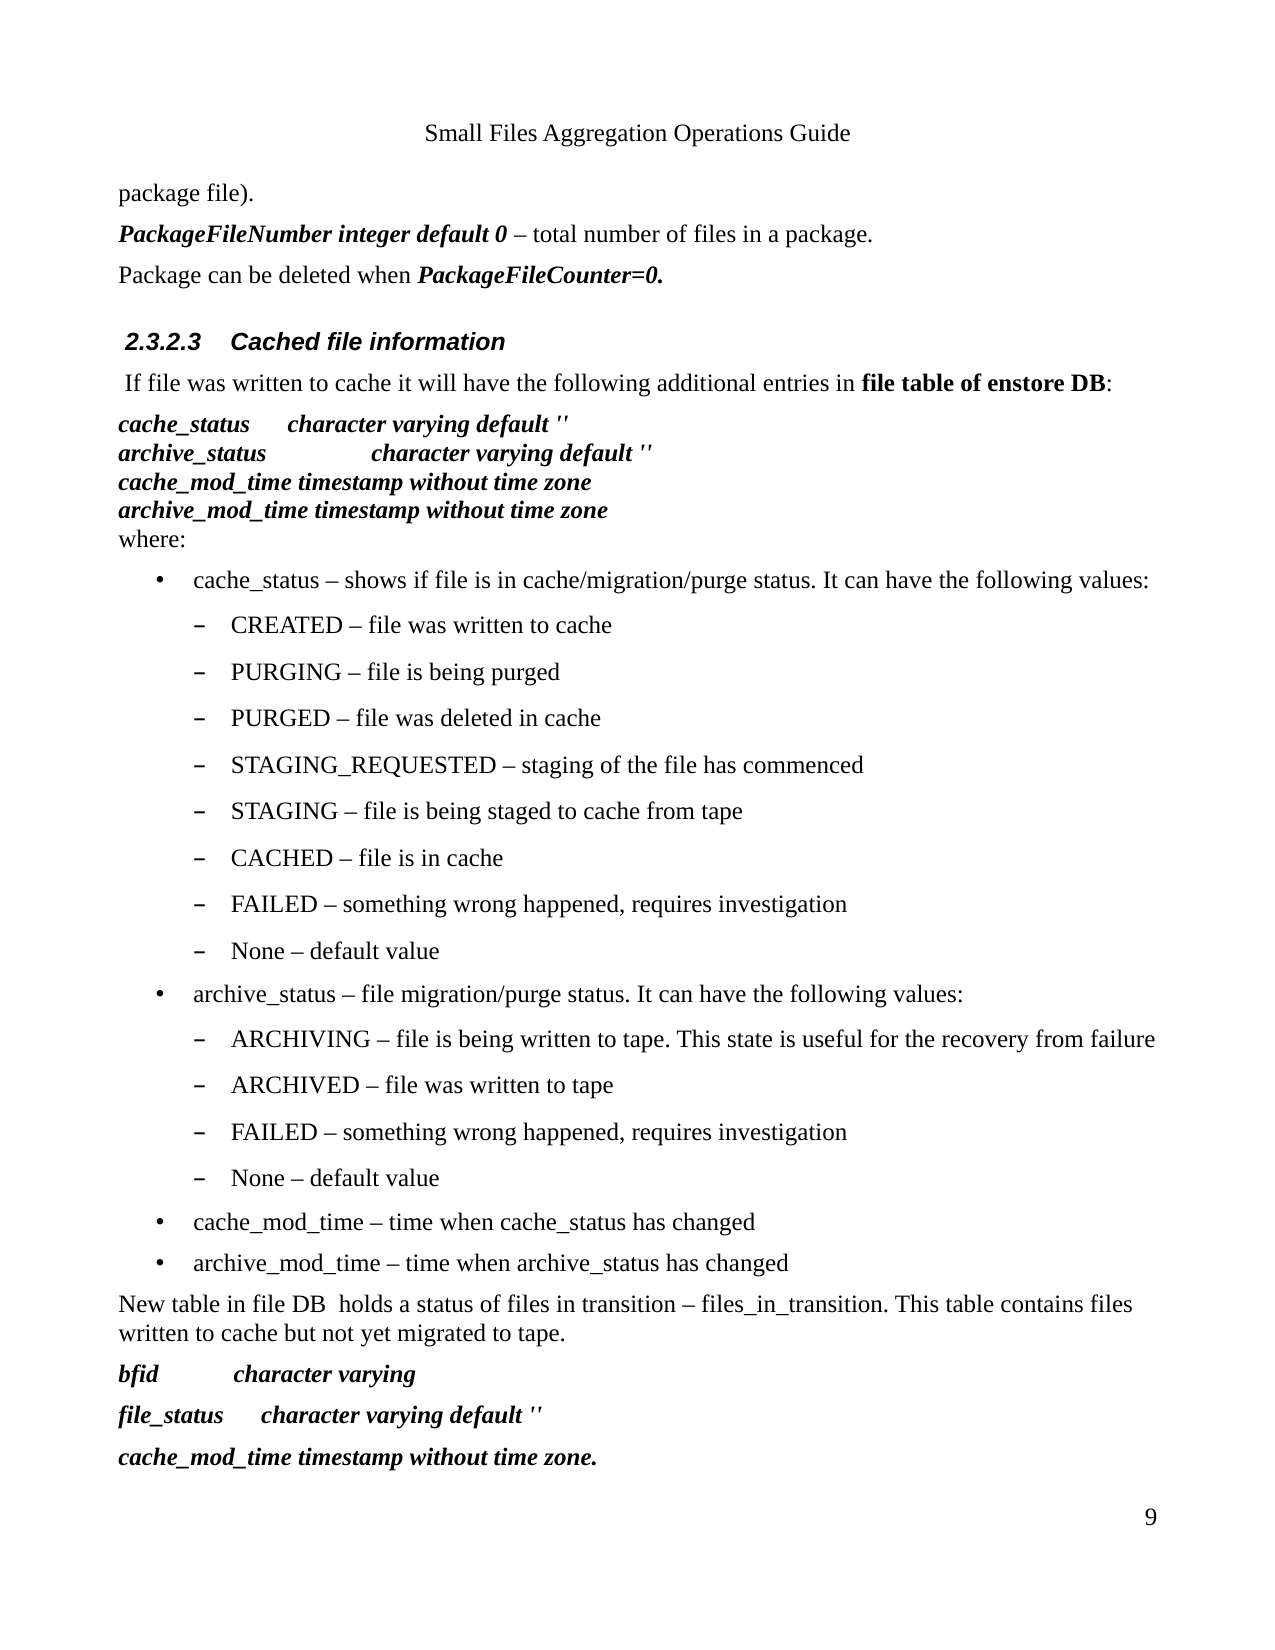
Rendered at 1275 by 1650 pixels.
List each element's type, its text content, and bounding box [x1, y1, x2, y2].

text cache_mod_time timestamp without time zone. [118, 1442, 1157, 1470]
list STAGING – file is being staged to cache from tape [193, 793, 1157, 827]
list FAILED – something wrong happened, requires investigation [193, 1113, 1157, 1148]
list archive_status – file migration/purge status. It can have the following values: [156, 979, 1157, 1008]
list ARCHIVED – file was written to tape [193, 1067, 1157, 1101]
list archive_mod_time – time when archive_status has changed [156, 1248, 1157, 1277]
text Package can be deleted when PackageFileCounter=0. [118, 261, 1157, 289]
text PackageFileNumber integer default 0 – total number of files in a package. [118, 219, 1157, 248]
list CACHED – file is in cache [193, 839, 1157, 873]
list cache_mod_time – time when cache_status has changed [156, 1207, 1157, 1235]
list CREATED – file was written to cache [193, 607, 1157, 641]
text package file). [118, 178, 1157, 207]
text cache_mod_time timestamp without time zone [118, 467, 1157, 495]
text archive_mod_time timestamp without time zone [118, 495, 1157, 524]
list cache_status – shows if file is in cache/migration/purge status. It can have the following values: [156, 565, 1157, 594]
text where: [118, 524, 1157, 553]
text New table in file DB holds a status of files in transition – files_in_transition. This table contains files written to cache but not yet migrated to tape. [118, 1289, 1157, 1347]
text bfid character varying [118, 1359, 1157, 1388]
list ARCHIVING – file is being written to tape. This state is useful for the recovery from failure [193, 1020, 1157, 1054]
list None – default value [193, 933, 1157, 967]
text archive_status character varying default '' [118, 438, 1157, 467]
list PURGED – file was deleted in cache [193, 700, 1157, 734]
text file_status character varying default '' [118, 1400, 1157, 1429]
text cache_status character varying default '' [118, 409, 1157, 438]
list FAILED – something wrong happened, requires investigation [193, 886, 1157, 920]
text If file was written to cache it will have the following additional entries in file table of enstore DB: [118, 368, 1157, 397]
list PURGING – file is being purged [193, 653, 1157, 687]
subtitle Cached file information [118, 327, 1157, 355]
list STAGING_REQUESTED – staging of the file has commenced [193, 746, 1157, 780]
list None – default value [193, 1160, 1157, 1194]
